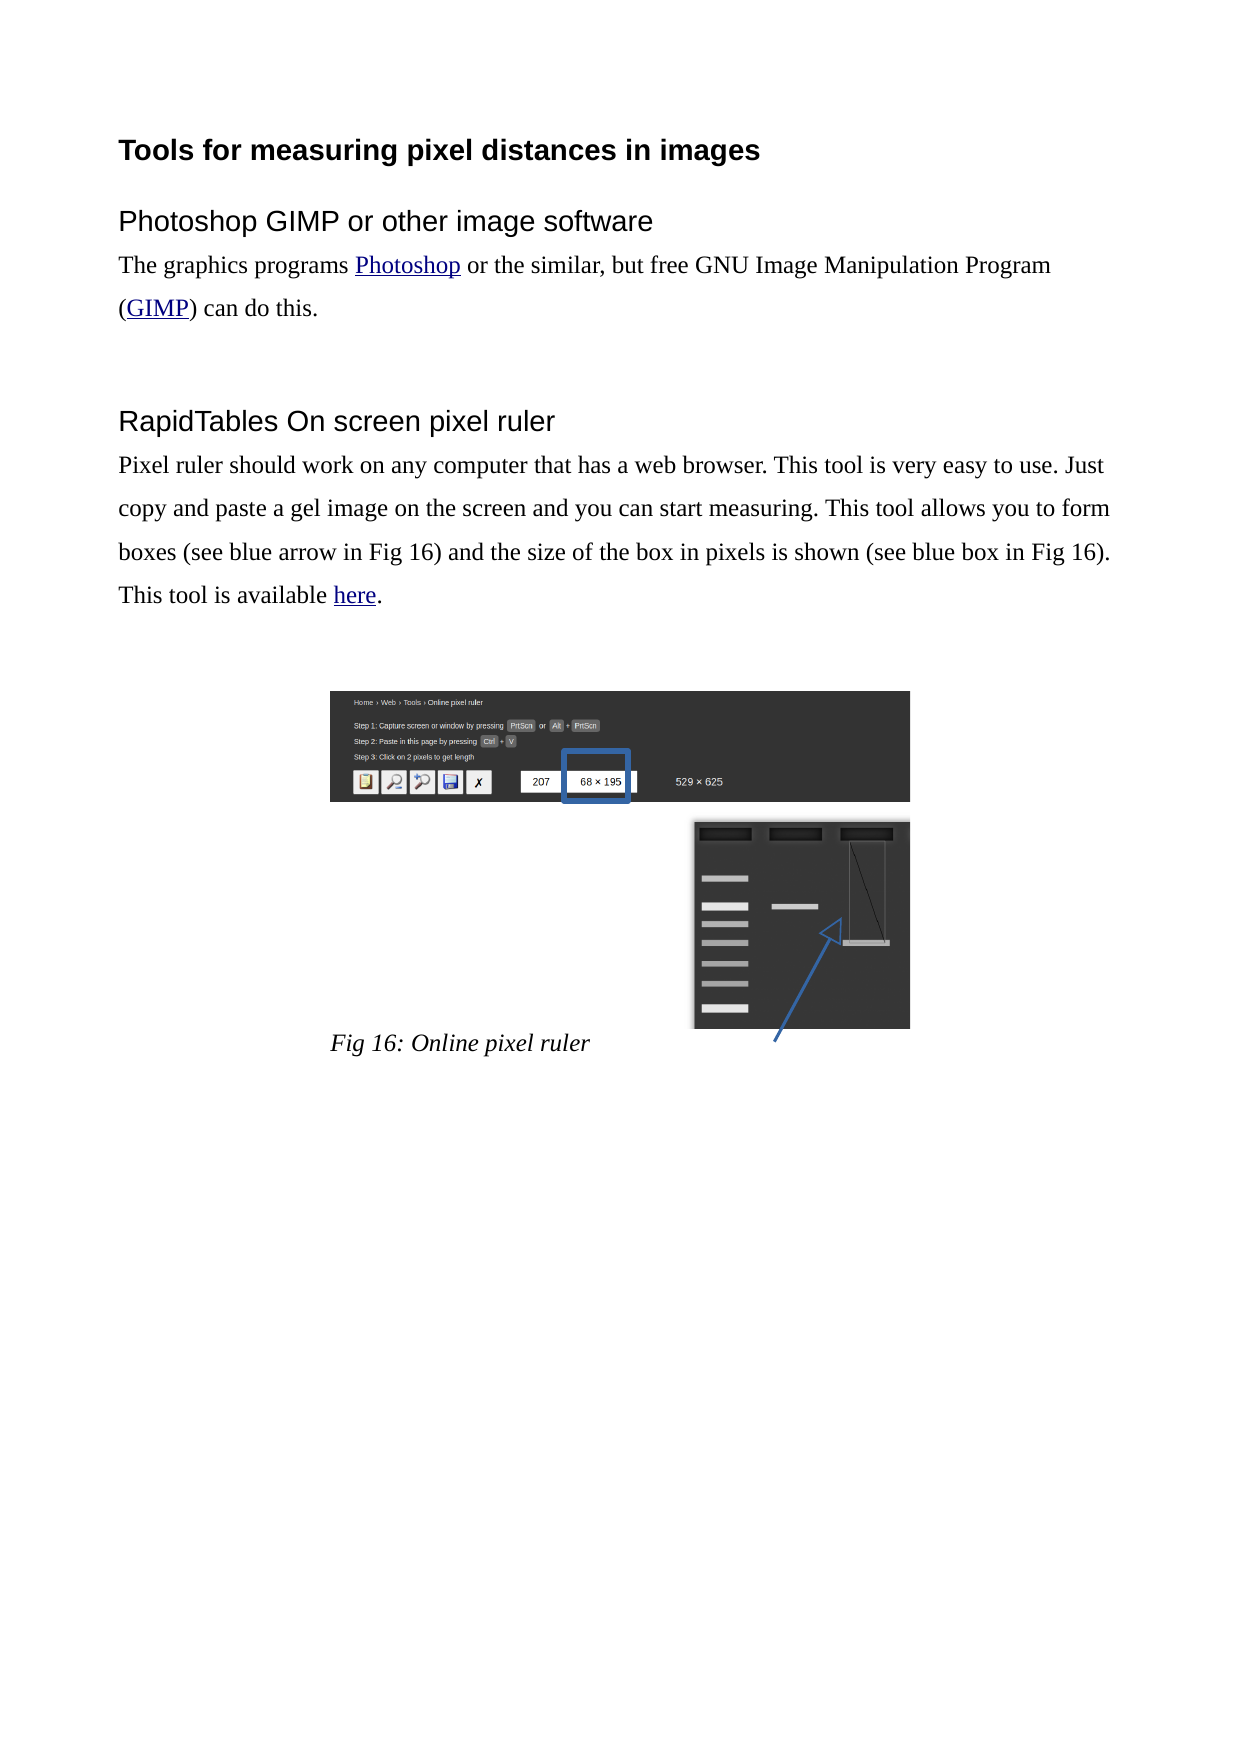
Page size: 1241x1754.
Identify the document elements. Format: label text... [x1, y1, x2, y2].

subtitle Tools for measuring pixel distances in images [118, 133, 1122, 166]
subtitle Photoshop GIMP or other image software [118, 204, 1122, 237]
subtitle The graphics programs Photoshop or the similar, but free GNU Image Manipulation Program (GIMP) can do this. [118, 250, 1122, 322]
text Fig 16: Online pixel ruler [330, 678, 910, 1057]
subtitle Pixel ruler should work on any computer that has a web browser. This tool is very easy to use. Just copy and paste a gel image on the screen and you can start measuring. This tool allows you to form boxes (see blue arrow in Fig 16) and the size of the box in pixels is shown (see blue box in Fig 16). This tool is available here. [118, 450, 1122, 608]
subtitle RapidTables On screen pixel ruler [118, 404, 1122, 438]
